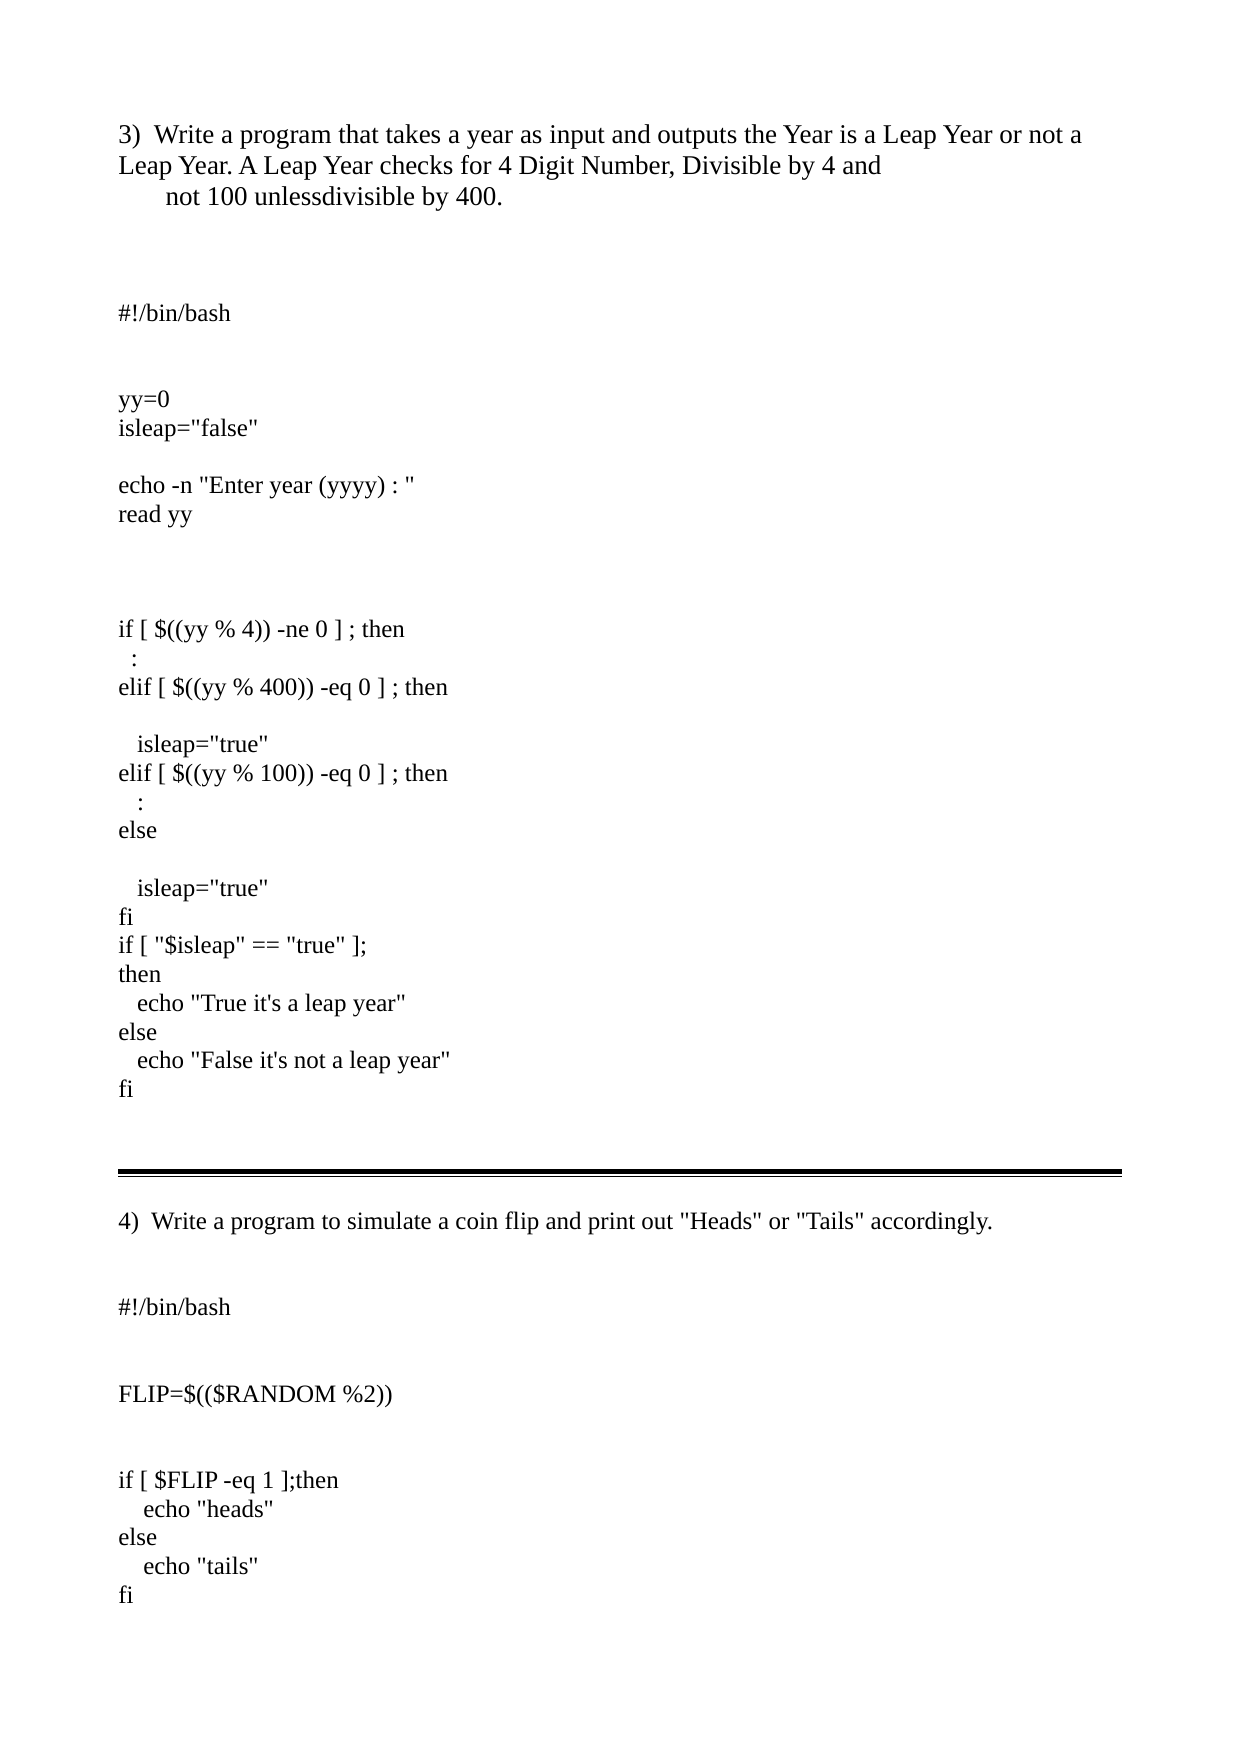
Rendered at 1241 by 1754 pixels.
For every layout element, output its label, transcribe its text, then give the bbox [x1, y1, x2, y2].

text echo "tails" [118, 1551, 1122, 1580]
text echo -n "Enter year (yyyy) : " [118, 470, 1122, 499]
text if [ $((yy % 4)) -ne 0 ] ; then [118, 614, 1122, 643]
text fi [118, 902, 1122, 930]
text if [ "$isleap" == "true" ]; [118, 930, 1122, 959]
text fi [118, 1074, 1122, 1103]
text read yy [118, 499, 1122, 528]
text 3) Write a program that takes a year as input and outputs the Year is a Leap Year or not a Leap Year. A Leap Year checks for 4 Digit Number, Divisible by 4 and [118, 118, 1122, 180]
text yy=0 [118, 384, 1122, 413]
text if [ $FLIP -eq 1 ];then [118, 1465, 1122, 1494]
text echo "False it's not a leap year" [118, 1045, 1122, 1074]
text echo "True it's a leap year" [118, 988, 1122, 1017]
text fi [118, 1580, 1122, 1609]
text #!/bin/bash [118, 1292, 1122, 1321]
text else [118, 1522, 1122, 1551]
text then [118, 959, 1122, 988]
text isleap="true" [118, 873, 1122, 902]
text echo "heads" [118, 1494, 1122, 1522]
text else [118, 1017, 1122, 1045]
text elif [ $((yy % 400)) -eq 0 ] ; then [118, 672, 1122, 700]
text not 100 unlessdivisible by 400. [118, 180, 1122, 212]
text FLIP=$(($RANDOM %2)) [118, 1379, 1122, 1407]
text elif [ $((yy % 100)) -eq 0 ] ; then [118, 758, 1122, 787]
text : [118, 787, 1122, 815]
text #!/bin/bash [118, 298, 1122, 327]
text isleap="false" [118, 413, 1122, 442]
text : [118, 643, 1122, 672]
text 4) Write a program to simulate a coin flip and print out "Heads" or "Tails" accordingly. [118, 1206, 1122, 1235]
text else [118, 815, 1122, 844]
text isleap="true" [118, 729, 1122, 758]
